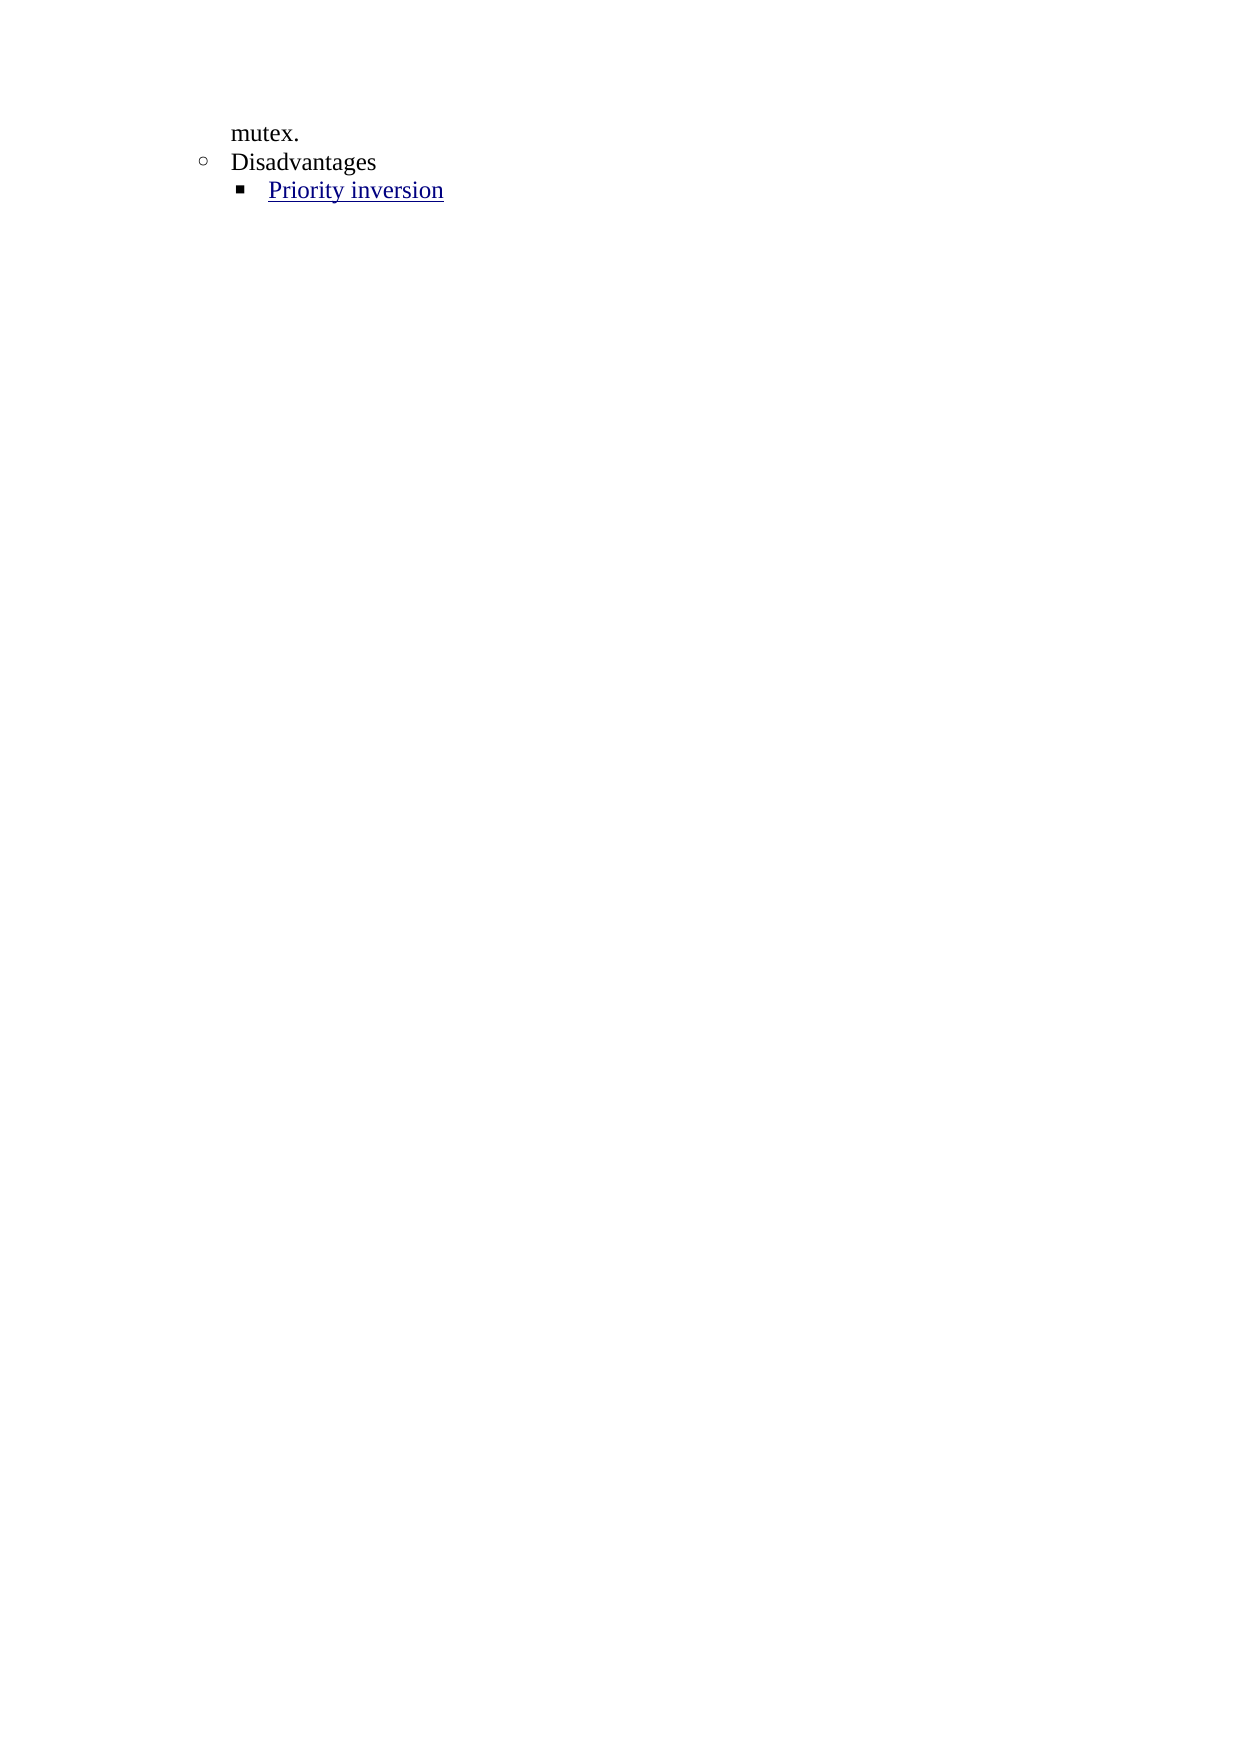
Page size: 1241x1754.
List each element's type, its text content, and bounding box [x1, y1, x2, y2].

list Disadvantages [193, 147, 1122, 176]
list Priority inversion [231, 176, 1122, 204]
list A better solution(Figure 28 – 2) would be for and to busy-wait only to test and set a mutex variable which regulates access to the lock variable. Interrupts are disabled/enabled only for the purposes of testing and setting this mutex. [193, 118, 1122, 147]
